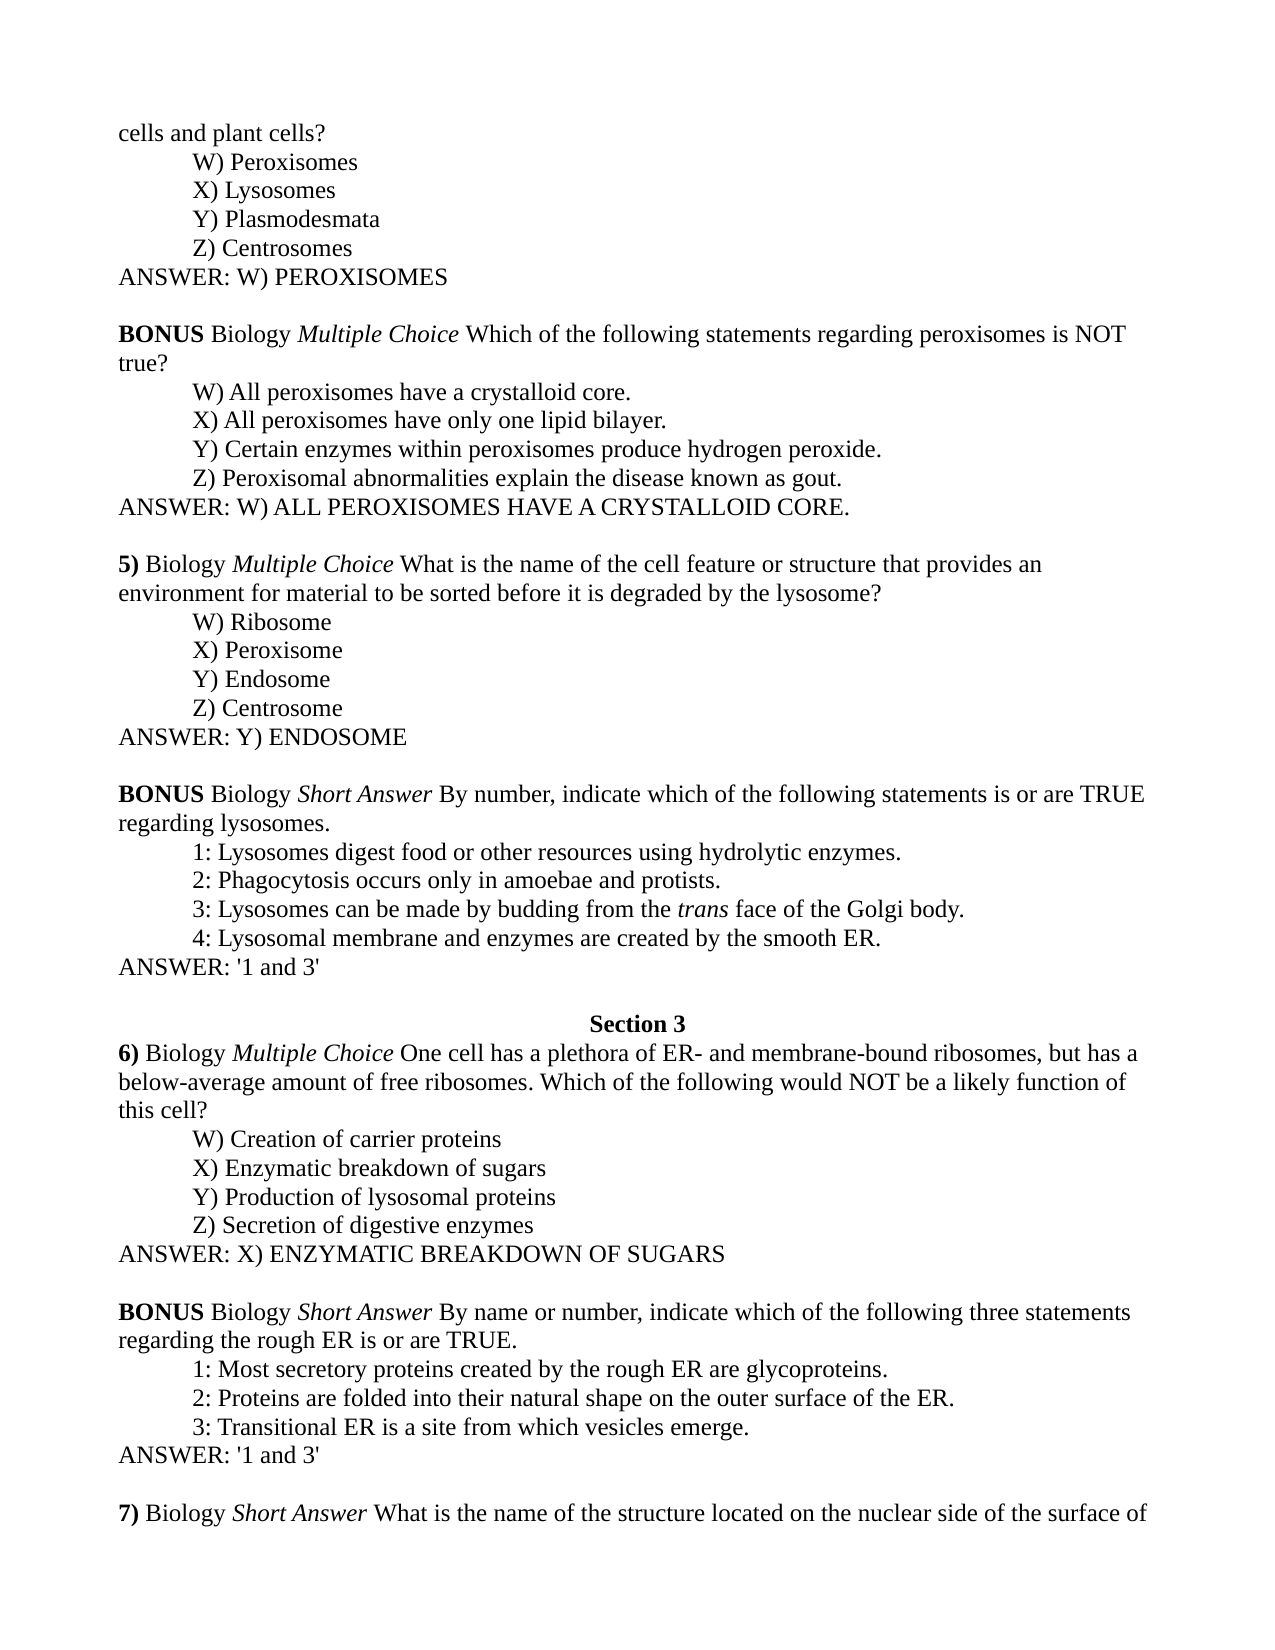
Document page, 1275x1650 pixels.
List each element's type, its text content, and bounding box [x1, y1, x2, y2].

text ANSWER: Y) ENDOSOME [118, 722, 1157, 751]
text Y) Certain enzymes within peroxisomes produce hydrogen peroxide. [118, 434, 1157, 463]
text cells and plant cells? [118, 118, 1157, 147]
text W) Peroxisomes [118, 147, 1157, 176]
text ANSWER: '1 and 3' [118, 952, 1157, 981]
text ANSWER: X) ENZYMATIC BREAKDOWN OF SUGARS [118, 1239, 1157, 1268]
text W) All peroxisomes have a crystalloid core. [118, 377, 1157, 406]
text BONUS Biology Short Answer By name or number, indicate which of the following three statements regarding the rough ER is or are TRUE. [118, 1297, 1157, 1354]
text X) Enzymatic breakdown of sugars [118, 1153, 1157, 1182]
text Z) Peroxisomal abnormalities explain the disease known as gout. [118, 463, 1157, 492]
text Section 3 [118, 1009, 1157, 1038]
text Y) Production of lysosomal proteins [118, 1182, 1157, 1211]
text Y) Endosome [118, 664, 1157, 693]
text 7) Biology Short Answer What is the name of the structure located on the nuclear side of the surface of [118, 1498, 1157, 1527]
text X) Lysosomes [118, 176, 1157, 204]
text X) Peroxisome [118, 636, 1157, 664]
text ANSWER: W) ALL PEROXISOMES HAVE A CRYSTALLOID CORE. [118, 492, 1157, 549]
text BONUS Biology Short Answer By number, indicate which of the following statements is or are TRUE regarding lysosomes. [118, 779, 1157, 837]
text Z) Secretion of digestive enzymes [118, 1211, 1157, 1239]
text 5) Biology Multiple Choice What is the name of the cell feature or structure that provides an environment for material to be sorted before it is degraded by the lysosome? [118, 549, 1157, 607]
text 1: Lysosomes digest food or other resources using hydrolytic enzymes. [118, 837, 1157, 866]
text 2: Phagocytosis occurs only in amoebae and protists. [118, 866, 1157, 894]
text W) Creation of carrier proteins [118, 1124, 1157, 1153]
text X) All peroxisomes have only one lipid bilayer. [118, 406, 1157, 434]
text Z) Centrosome [118, 693, 1157, 722]
text W) Ribosome [118, 607, 1157, 636]
text BONUS Biology Multiple Choice Which of the following statements regarding peroxisomes is NOT true? [118, 319, 1157, 377]
text Z) Centrosomes [118, 233, 1157, 262]
text 2: Proteins are folded into their natural shape on the outer surface of the ER. [118, 1383, 1157, 1412]
text 6) Biology Multiple Choice One cell has a plethora of ER- and membrane-bound ribosomes, but has a below-average amount of free ribosomes. Which of the following would NOT be a likely function of this cell? [118, 1038, 1157, 1124]
text 3: Lysosomes can be made by budding from the trans face of the Golgi body. [118, 894, 1157, 923]
text 1: Most secretory proteins created by the rough ER are glycoproteins. [118, 1354, 1157, 1383]
text ANSWER: '1 and 3' [118, 1441, 1157, 1469]
text ANSWER: W) PEROXISOMES [118, 262, 1157, 291]
text 4: Lysosomal membrane and enzymes are created by the smooth ER. [118, 923, 1157, 952]
text Y) Plasmodesmata [118, 204, 1157, 233]
text 3: Transitional ER is a site from which vesicles emerge. [118, 1412, 1157, 1441]
